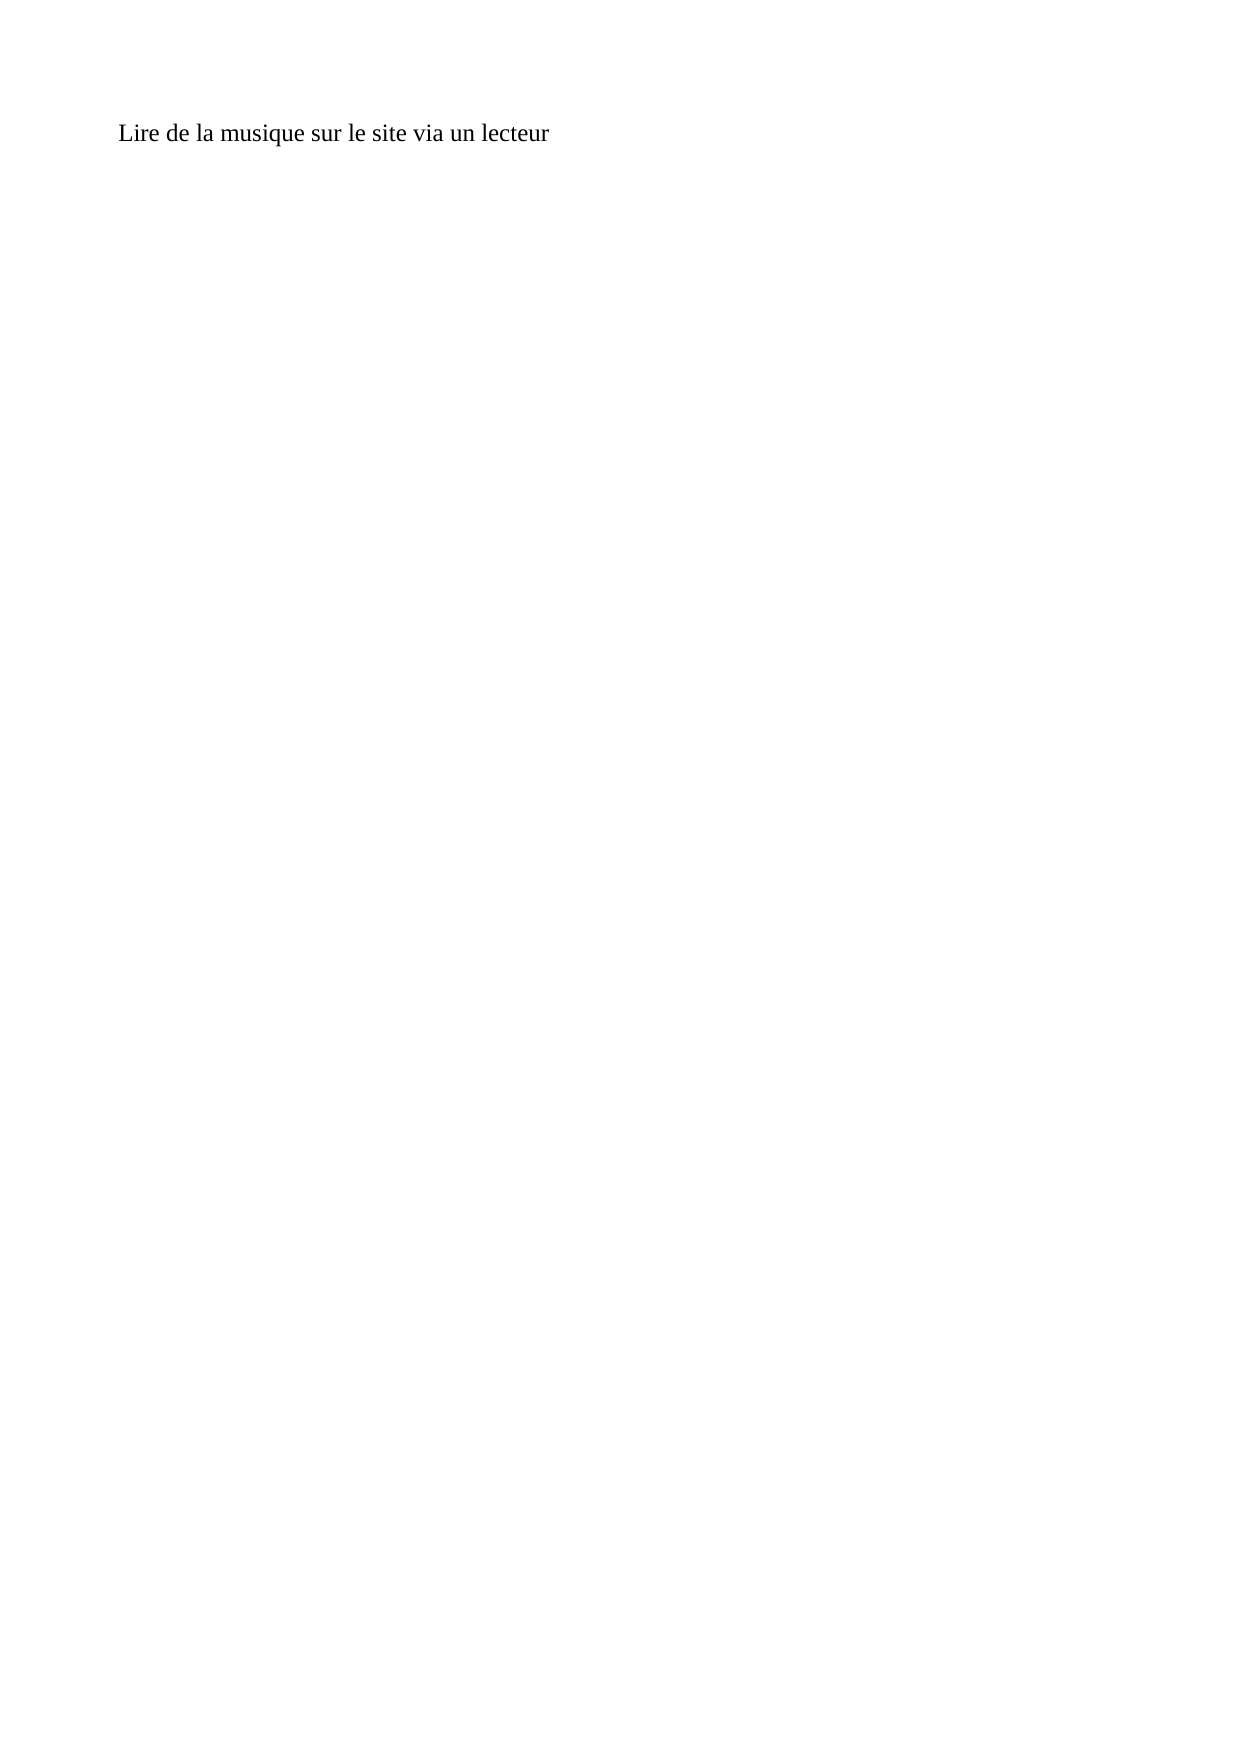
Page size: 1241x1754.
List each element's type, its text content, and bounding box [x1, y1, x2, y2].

text Lire de la musique sur le site via un lecteur [118, 118, 1122, 147]
